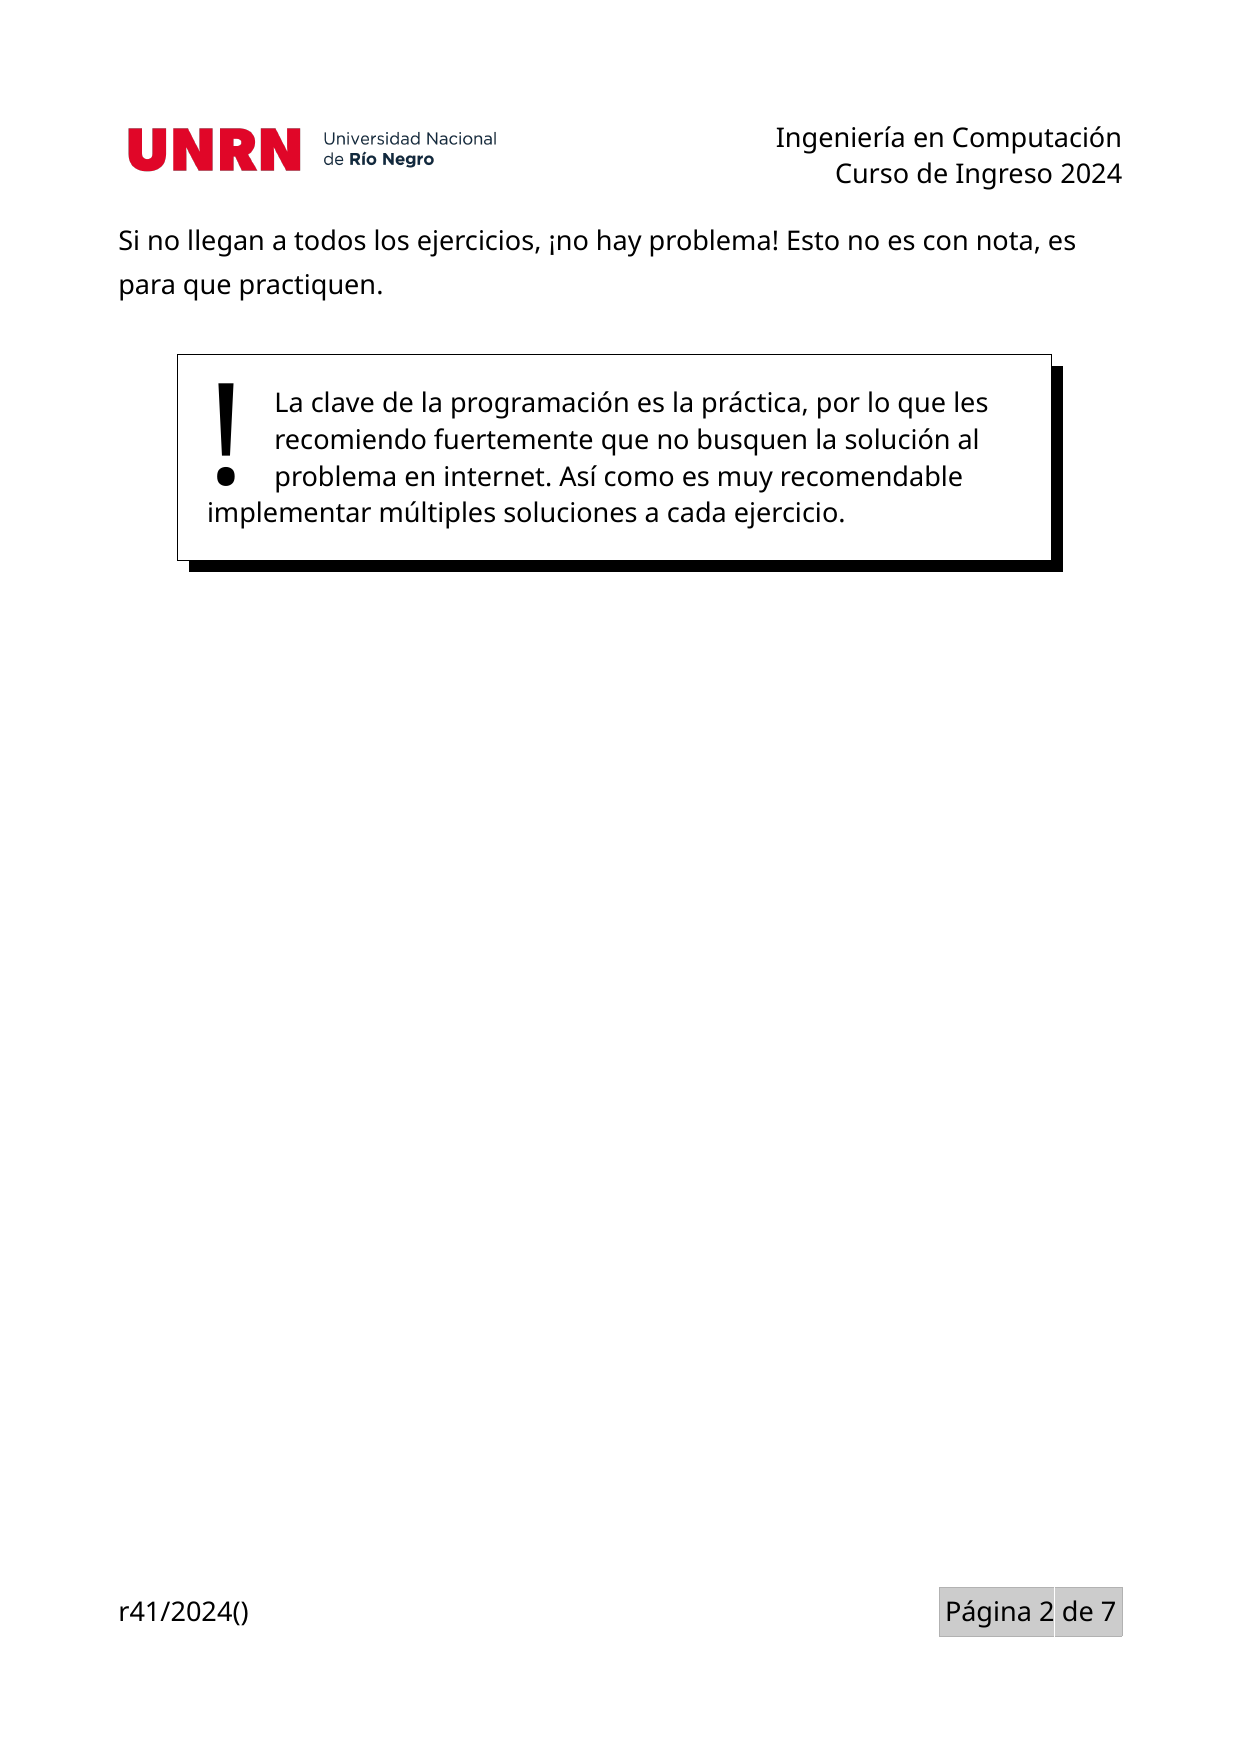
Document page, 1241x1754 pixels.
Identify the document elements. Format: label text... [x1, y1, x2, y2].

text !La clave de la programación es la práctica, por lo que les recomiendo fuertemente que no busquen la solución al problema en internet. Así como es muy recomendable implementar múltiples soluciones a cada ejercicio. [178, 355, 1051, 560]
picture [118, 118, 505, 180]
text Si no llegan a todos los ejercicios, ¡no hay problema! Esto no es con nota, es para que practiquen. [118, 221, 1122, 302]
